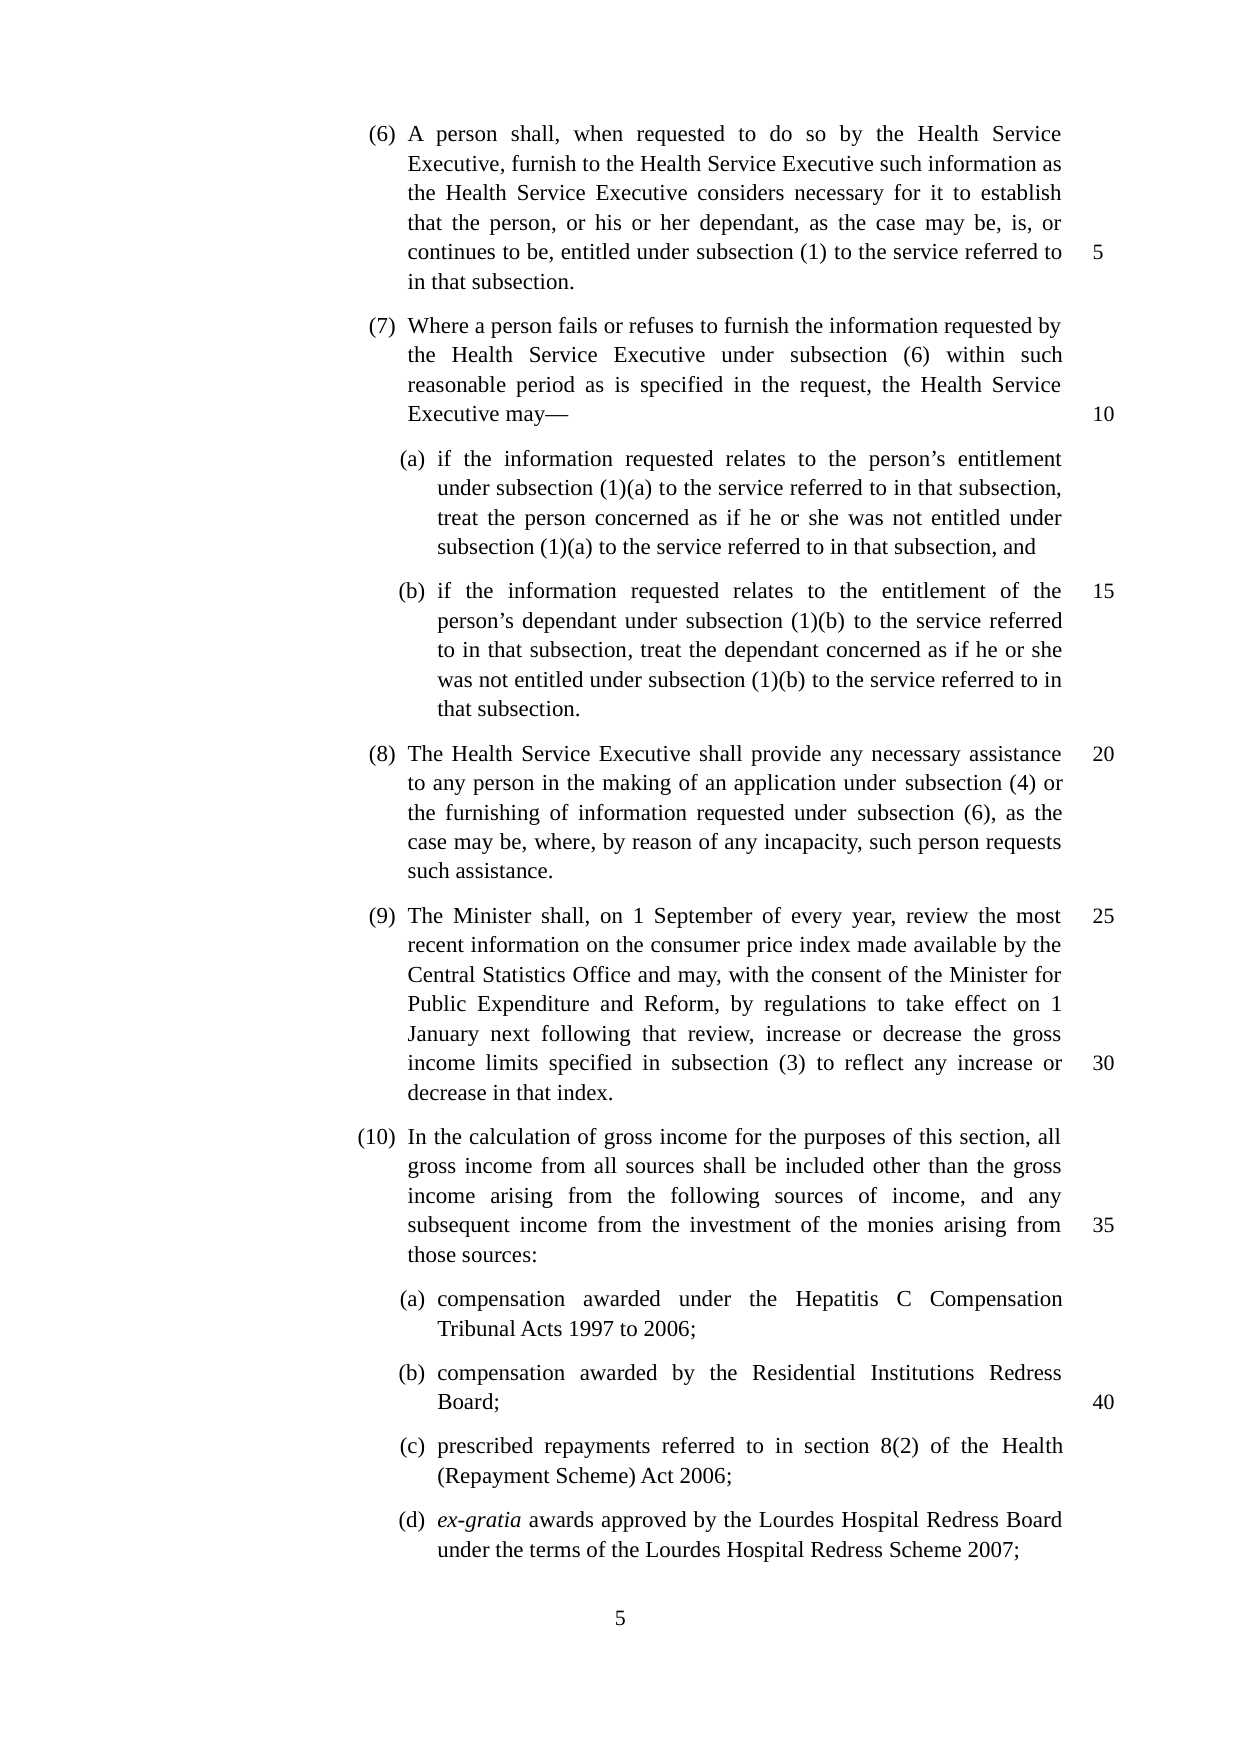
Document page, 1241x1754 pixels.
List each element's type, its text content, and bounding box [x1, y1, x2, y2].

text (10) In the calculation of gross income for the purposes of this section, all gross income from all sources shall be included other than the gross income arising from the following sources of income, and any subsequent income from the investment of the monies arising from those sources: [319, 1121, 1063, 1268]
text (9) The Minister shall, on 1 September of every year, review the most recent information on the consumer price index made available by the Central Statistics Office and may, with the consent of the Minister for Public Expenditure and Reform, by regulations to take effect on 1 January next following that review, increase or decrease the gross income limits specified in subsection (3) to reflect any increase or decrease in that index. [319, 899, 1063, 1106]
text (b) if the information requested relates to the entitlement of the person’s dependant under subsection (1)(b) to the service referred to in that subsection, treat the dependant concerned as if he or she was not entitled under subsection (1)(b) to the service referred to in that subsection. [307, 575, 1063, 723]
text (c) prescribed repayments referred to in section 8(2) of the Health (Repayment Scheme) Act 2006; [307, 1430, 1063, 1489]
text (6) A person shall, when requested to do so by the Health Service Executive, furnish to the Health Service Executive such information as the Health Service Executive considers necessary for it to establish that the person, or his or her dependant, as the case may be, is, or continues to be, entitled under subsection (1) to the service referred to in that subsection. [319, 118, 1063, 295]
text (a) if the information requested relates to the person’s entitlement under subsection (1)(a) to the service referred to in that subsection, treat the person concerned as if he or she was not entitled under subsection (1)(a) to the service referred to in that subsection, and [307, 442, 1063, 560]
text (a) compensation awarded under the Hepatitis C Compensation Tribunal Acts 1997 to 2006; [307, 1283, 1063, 1342]
text (8) The Health Service Executive shall provide any necessary assistance to any person in the making of an application under subsection (4) or the furnishing of information requested under subsection (6), as the case may be, where, by reason of any incapacity, such person requests such assistance. [319, 737, 1063, 885]
text (d) ex-gratia awards approved by the Lourdes Hospital Redress Board under the terms of the Lourdes Hospital Redress Scheme 2007; [307, 1504, 1063, 1563]
text (b) compensation awarded by the Residential Institutions Redress Board; [307, 1357, 1063, 1416]
text (7) Where a person fails or refuses to furnish the information requested by the Health Service Executive under subsection (6) within such reasonable period as is specified in the request, the Health Service Executive may⁠— [319, 310, 1063, 428]
